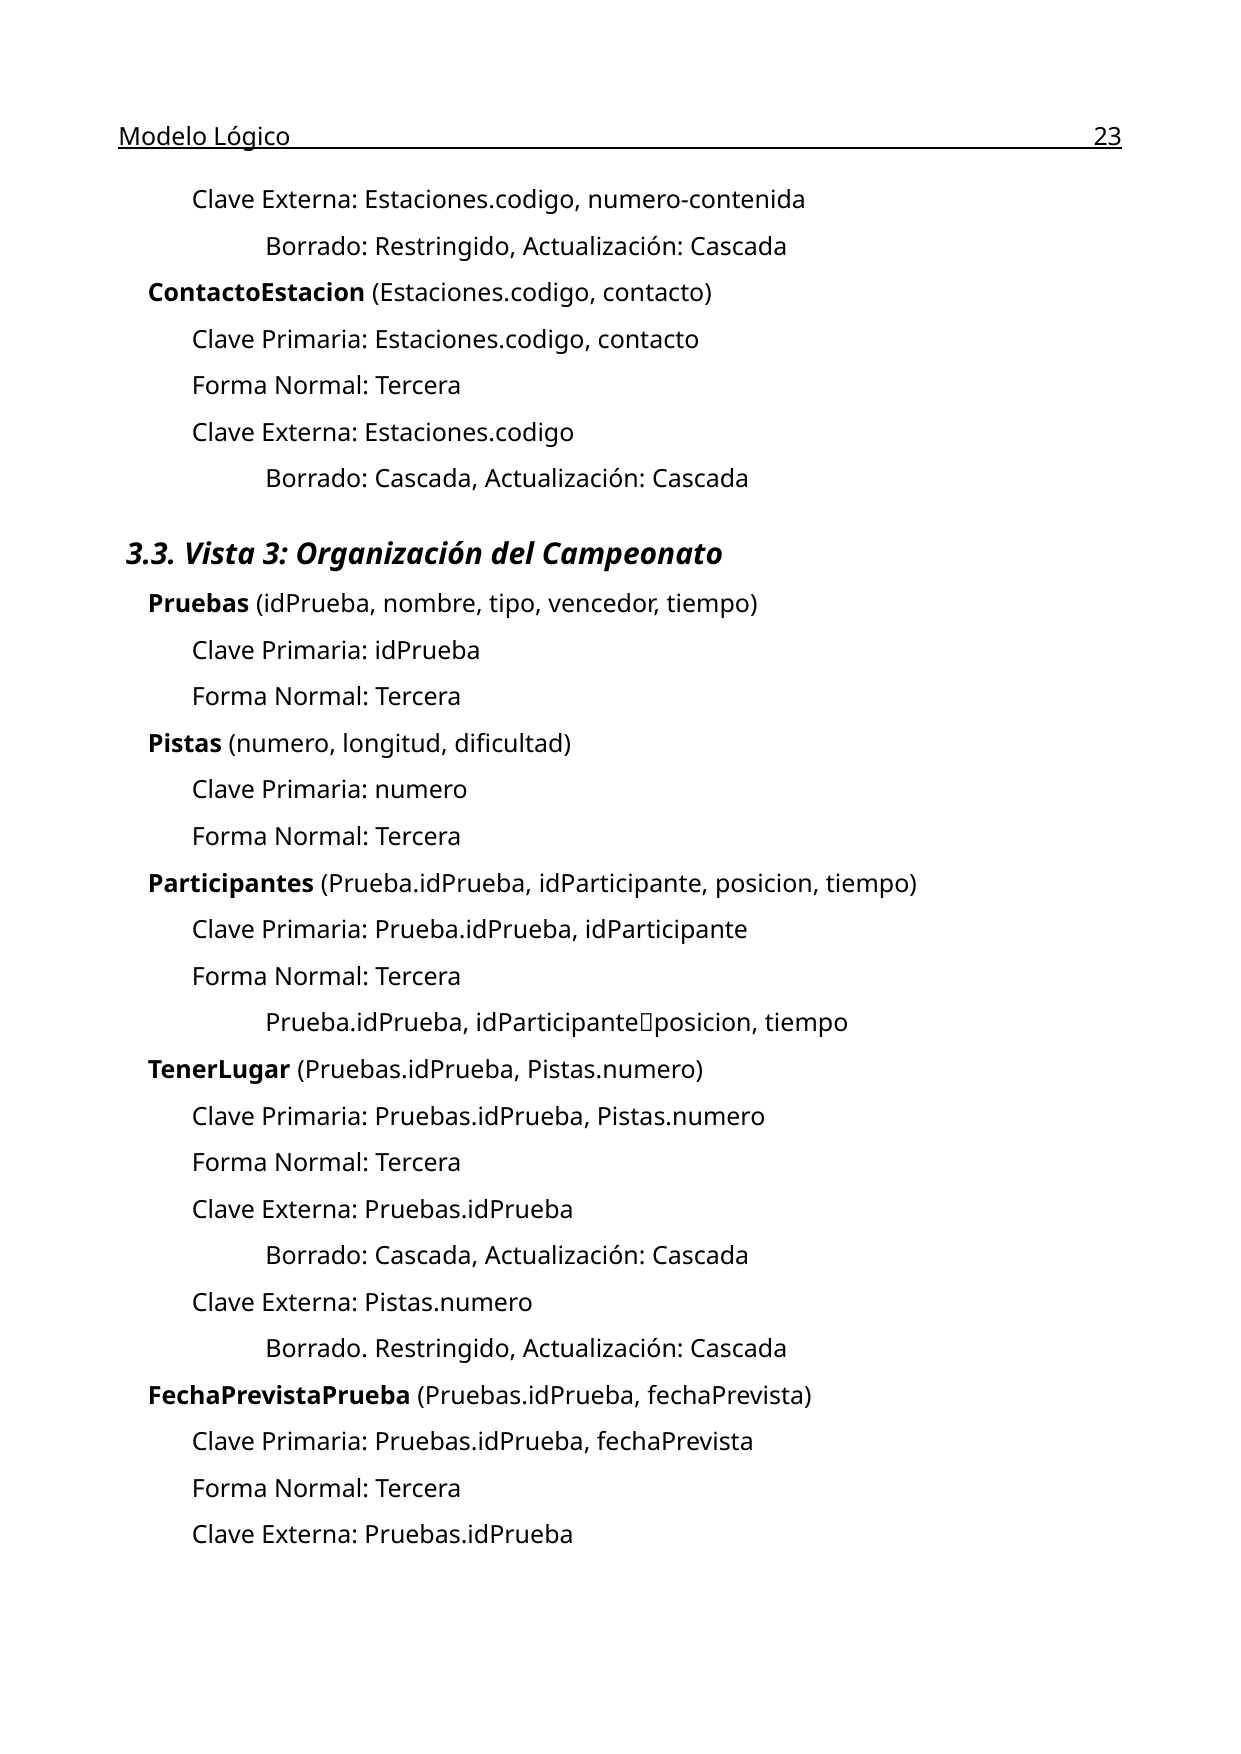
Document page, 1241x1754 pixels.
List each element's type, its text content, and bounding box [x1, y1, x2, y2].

text Clave Externa: Pruebas.idPrueba [118, 1517, 1122, 1551]
text Forma Normal: Tercera [118, 958, 1122, 992]
text Participantes (Prueba.idPrueba, idParticipante, posicion, tiempo) [118, 865, 1122, 899]
text Forma Normal: Tercera [118, 679, 1122, 713]
text Clave Externa: Estaciones.codigo [118, 414, 1122, 448]
text Clave Externa: Pruebas.idPrueba [118, 1191, 1122, 1225]
text Clave Primaria: Prueba.idPrueba, idParticipante [118, 912, 1122, 946]
text Forma Normal: Tercera [118, 1471, 1122, 1505]
text Clave Externa: Pistas.numero [118, 1284, 1122, 1318]
text Clave Primaria: Pruebas.idPrueba, Pistas.numero [118, 1098, 1122, 1132]
text Borrado: Cascada, Actualización: Cascada [118, 1238, 1122, 1272]
text Clave Primaria: idPrueba [118, 632, 1122, 667]
text Clave Primaria: Estaciones.codigo, contacto [118, 321, 1122, 355]
text Prueba.idPrueba, idParticipanteposicion, tiempo [118, 1005, 1122, 1039]
text Pistas (numero, longitud, dificultad) [118, 726, 1122, 760]
text Clave Externa: Estaciones.codigo, numero-contenida [118, 182, 1122, 216]
text TenerLugar (Pruebas.idPrueba, Pistas.numero) [118, 1052, 1122, 1086]
text Borrado. Restringido, Actualización: Cascada [118, 1331, 1122, 1365]
text Forma Normal: Tercera [118, 819, 1122, 853]
text Clave Primaria: numero [118, 772, 1122, 806]
text Borrado: Cascada, Actualización: Cascada [118, 461, 1122, 495]
text Forma Normal: Tercera [118, 1145, 1122, 1179]
text Pruebas (idPrueba, nombre, tipo, vencedor, tiempo) [118, 586, 1122, 620]
text FechaPrevistaPrueba (Pruebas.idPrueba, fechaPrevista) [118, 1377, 1122, 1412]
subtitle Vista 3: Organización del Campeonato [118, 533, 1122, 573]
text Forma Normal: Tercera [118, 368, 1122, 402]
text ContactoEstacion (Estaciones.codigo, contacto) [118, 275, 1122, 309]
text Borrado: Restringido, Actualización: Cascada [118, 228, 1122, 262]
text Clave Primaria: Pruebas.idPrueba, fechaPrevista [118, 1424, 1122, 1458]
